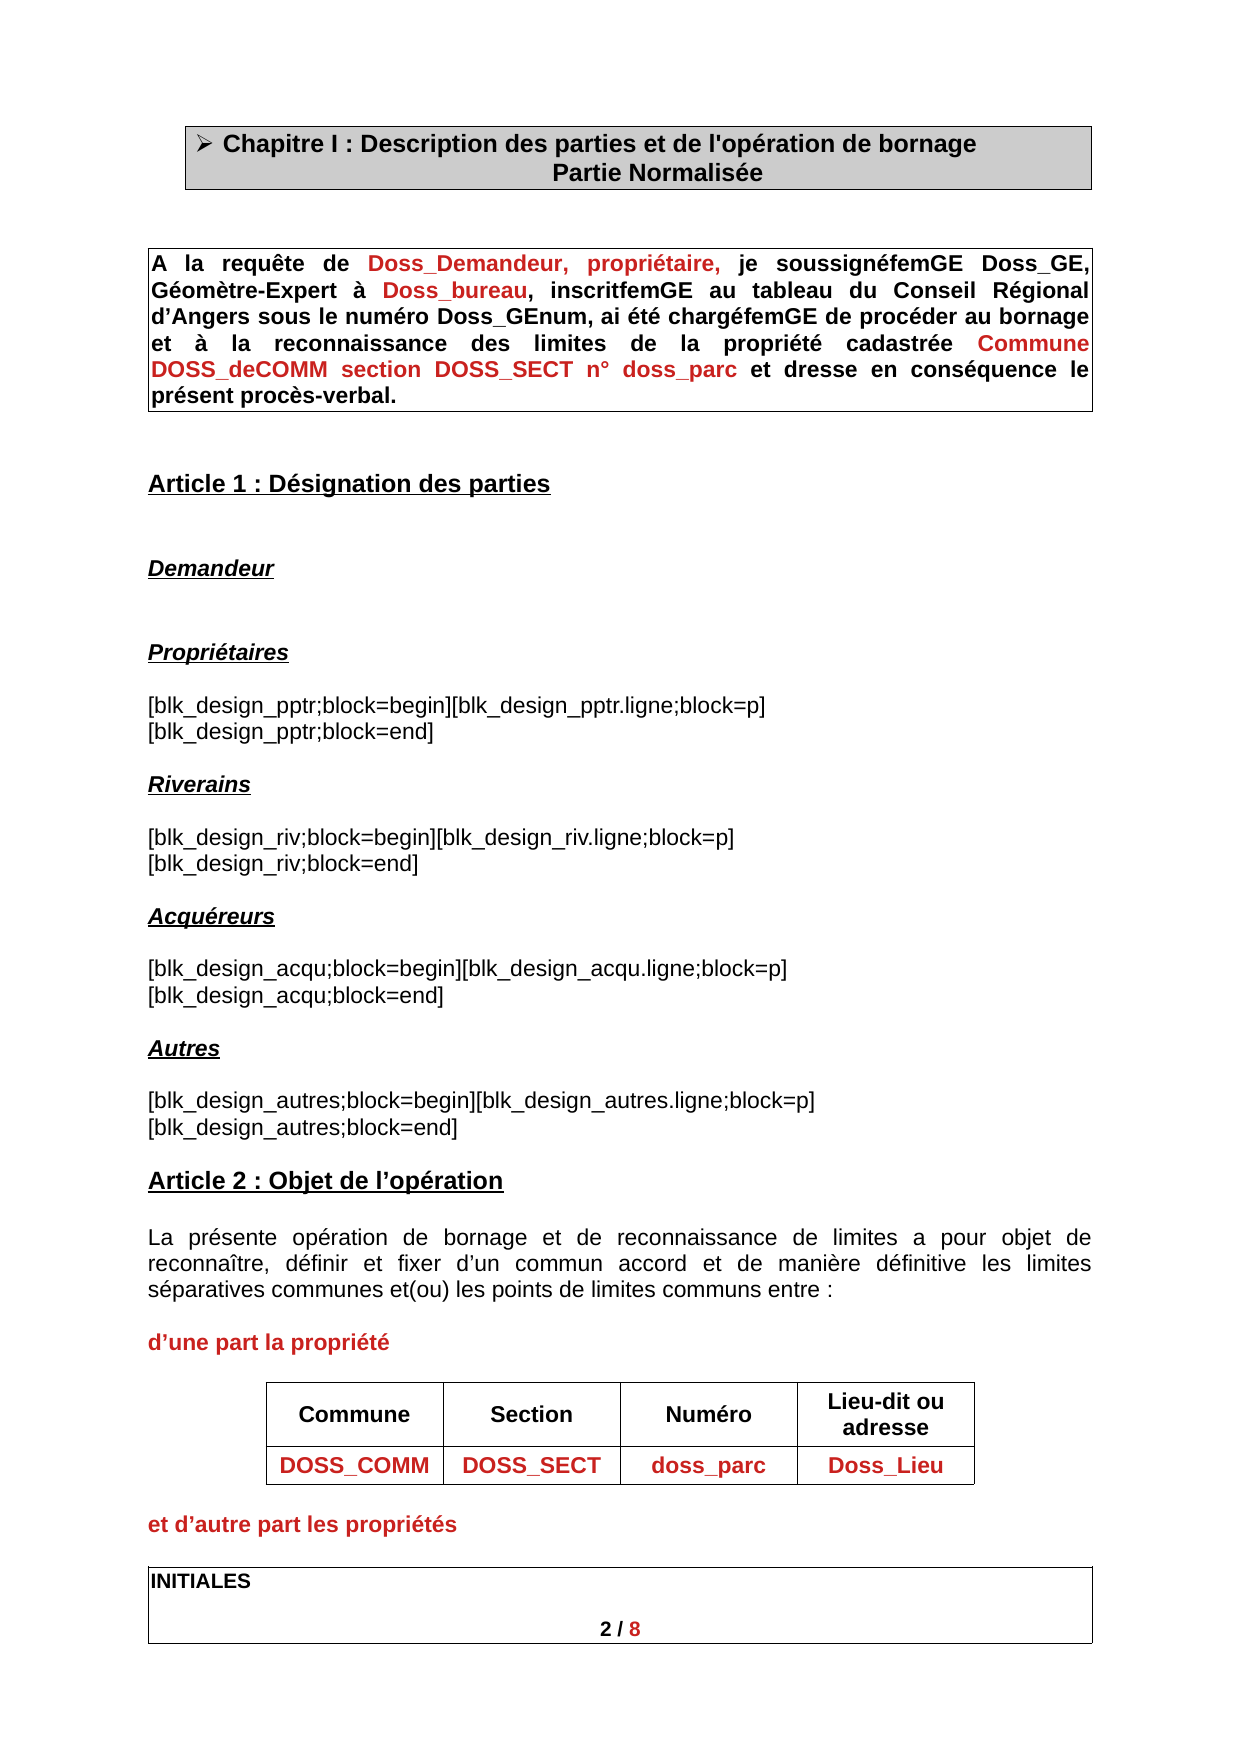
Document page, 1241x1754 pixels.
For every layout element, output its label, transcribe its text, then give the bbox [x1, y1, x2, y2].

table_cell DOSS_COMM [267, 1447, 443, 1484]
text d’une part la propriété [148, 1329, 1092, 1356]
text Article 2 : Objet de l’opération [148, 1166, 1092, 1195]
text [blk_design_acqu;block=begin][blk_design_acqu.ligne;block=p] [148, 955, 1092, 982]
text Article 1 : Désignation des parties [148, 469, 1092, 498]
table_header Lieu-dit ou adresse [798, 1383, 974, 1446]
text La présente opération de bornage et de reconnaissance de limites a pour objet de reconnaître, définir et fixer d’un commun accord et de manière définitive les limites séparatives communes et(ou) les points de limites communs entre : [148, 1224, 1092, 1303]
table_header Commune [267, 1383, 443, 1446]
list Chapitre I : Description des parties et de l'opération de bornage [186, 127, 1091, 155]
text [blk_design_riv;block=end] [148, 850, 1092, 876]
text Acquéreurs [148, 903, 1092, 929]
table_cell doss_parc [621, 1447, 797, 1484]
text Riverains [148, 771, 1092, 797]
text [blk_design_riv;block=begin][blk_design_riv.ligne;block=p] [148, 824, 1092, 850]
table_header Section [444, 1383, 620, 1446]
table_cell Doss_Lieu [798, 1447, 974, 1484]
text [blk_design_autres;block=end] [148, 1113, 1092, 1140]
list Partie Normalisée [186, 155, 1091, 189]
text [blk_design_acqu;block=end] [148, 982, 1092, 1008]
text [blk_design_pptr;block=begin][blk_design_pptr.ligne;block=p] [148, 692, 1092, 718]
text et d’autre part les propriétés [148, 1511, 1092, 1537]
text Demandeur [148, 555, 1092, 582]
text Propriétaires [148, 639, 1092, 666]
text [blk_design_pptr;block=end] [148, 718, 1092, 744]
text Autres [148, 1034, 1092, 1061]
text [blk_design_autres;block=begin][blk_design_autres.ligne;block=p] [148, 1087, 1092, 1113]
table_header Numéro [621, 1383, 797, 1446]
text A la requête de Doss_Demandeur, propriétaire, je soussignéfemGE Doss_GE, Géomètre-Expert à Doss_bureau, inscritfemGE au tableau du Conseil Régional d’Angers sous le numéro Doss_GEnum, ai été chargéfemGE de procéder au bornage et à la reconnaissance des limites de la propriété cadastrée Commune DOSS_deCOMM section DOSS_SECT n° doss_parc et dresse en conséquence le présent procès-verbal. [149, 249, 1092, 411]
table_cell DOSS_SECT [444, 1447, 620, 1484]
